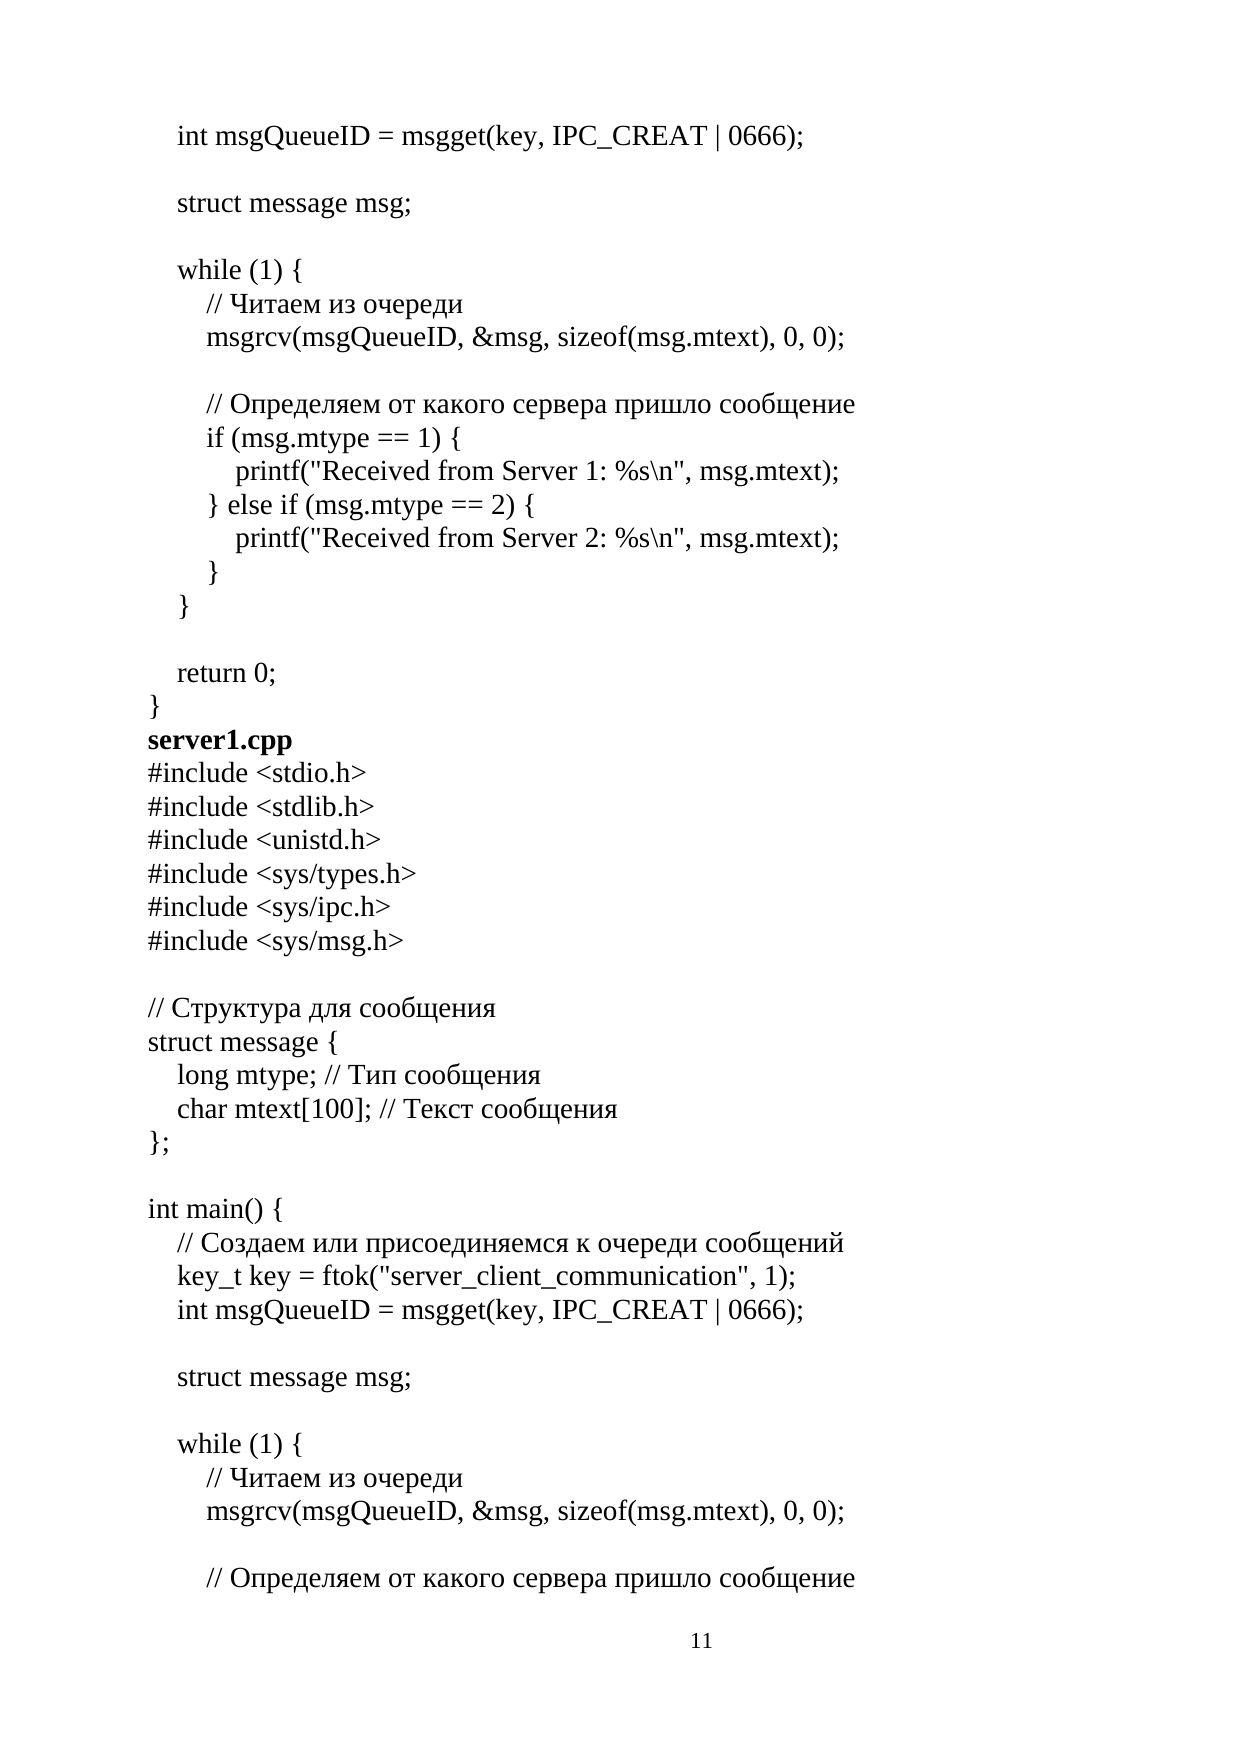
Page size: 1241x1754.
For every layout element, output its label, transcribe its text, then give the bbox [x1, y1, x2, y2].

text while (1) { [148, 252, 1181, 286]
text }; [148, 1124, 1181, 1158]
text if (msg.mtype == 1) { [148, 420, 1181, 453]
text struct message { [148, 1024, 1181, 1057]
text } [148, 588, 1181, 621]
text return 0; [148, 655, 1181, 688]
text char mtext[100]; // Текст сообщения [148, 1091, 1181, 1124]
text int msgQueueID = msgget(key, IPC_CREAT | 0666); [148, 118, 1181, 152]
text // Определяем от какого сервера пришло сообщение [148, 386, 1181, 420]
text // Структура для сообщения [148, 990, 1181, 1024]
text } [148, 554, 1181, 588]
text #include <stdio.h> [148, 755, 1181, 789]
text msgrcv(msgQueueID, &msg, sizeof(msg.mtext), 0, 0); [148, 1493, 1181, 1527]
text long mtype; // Тип сообщения [148, 1057, 1181, 1091]
text } else if (msg.mtype == 2) { [148, 487, 1181, 521]
text server1.cpp [148, 722, 1181, 755]
text struct message msg; [148, 185, 1181, 219]
text } [148, 688, 1181, 722]
text struct message msg; [148, 1359, 1181, 1393]
text printf("Received from Server 2: %s\n", msg.mtext); [148, 521, 1181, 554]
text while (1) { [148, 1426, 1181, 1460]
text int msgQueueID = msgget(key, IPC_CREAT | 0666); [148, 1292, 1181, 1326]
text int main() { [148, 1191, 1181, 1225]
text // Определяем от какого сервера пришло сообщение [148, 1560, 1181, 1594]
text msgrcv(msgQueueID, &msg, sizeof(msg.mtext), 0, 0); [148, 319, 1181, 353]
text #include <stdlib.h> [148, 789, 1181, 822]
text #include <sys/msg.h> [148, 923, 1181, 957]
text // Читаем из очереди [148, 1460, 1181, 1493]
text // Читаем из очереди [148, 286, 1181, 319]
text // Создаем или присоединяемся к очереди сообщений [148, 1225, 1181, 1258]
text #include <unistd.h> [148, 822, 1181, 856]
text key_t key = ftok("server_client_communication", 1); [148, 1258, 1181, 1292]
text printf("Received from Server 1: %s\n", msg.mtext); [148, 453, 1181, 487]
text #include <sys/ipc.h> [148, 889, 1181, 923]
text #include <sys/types.h> [148, 856, 1181, 889]
